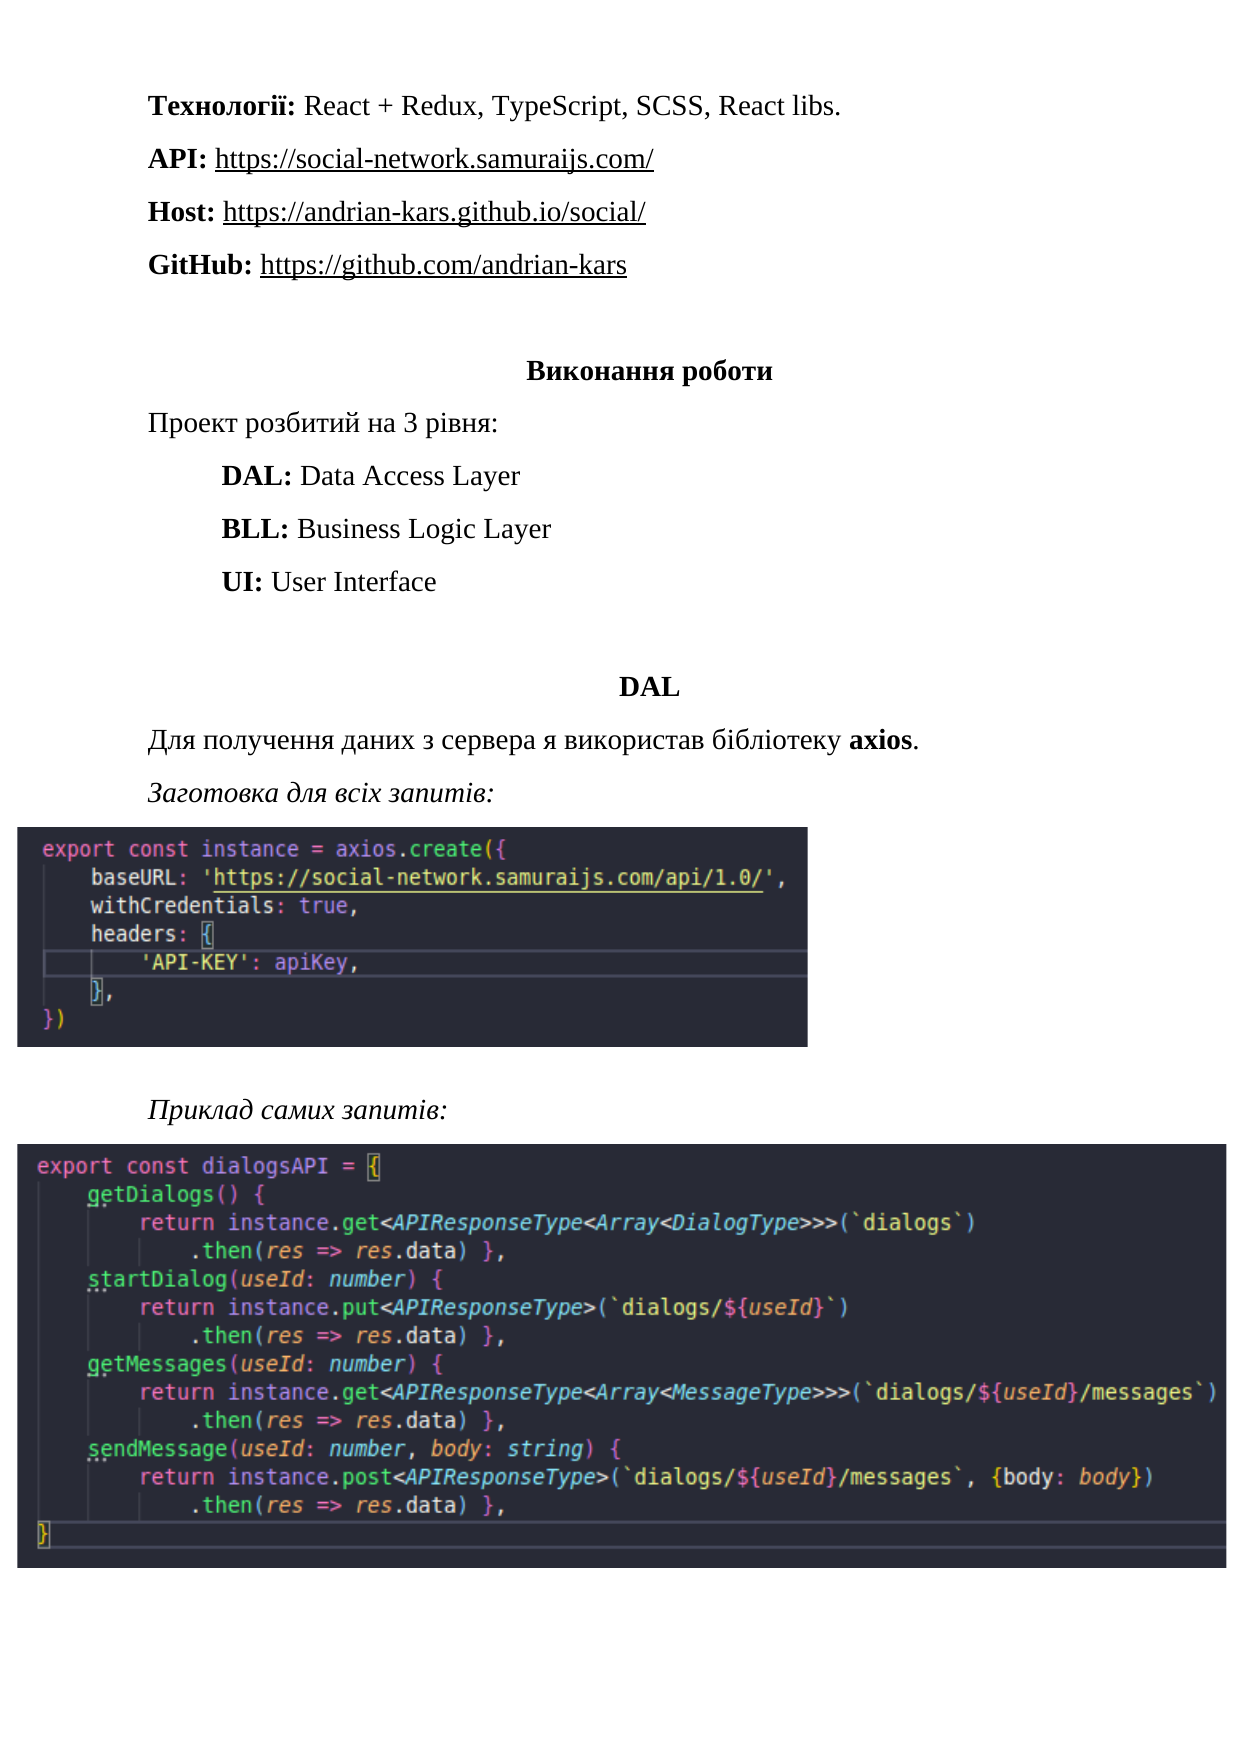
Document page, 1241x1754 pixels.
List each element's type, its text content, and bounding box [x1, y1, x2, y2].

text Виконання роботи [148, 353, 1152, 386]
text BLL: Business Logic Layer [148, 511, 1152, 544]
text Проект розбитий на 3 рівня: [148, 405, 1152, 439]
picture [17, 827, 808, 1047]
text DAL: Data Access Layer [148, 458, 1152, 492]
text Технології: React + Redux, TypeScript, SCSS, React libs. [148, 88, 1152, 122]
text API: https://social-network.samuraijs.com/ [148, 141, 1152, 175]
text Приклад самих запитів: [148, 1092, 1152, 1126]
text UI: User Interface [148, 564, 1152, 597]
text DAL [148, 669, 1152, 703]
text Host: https://andrian-kars.github.io/social/ [148, 194, 1152, 228]
text GitHub: https://github.com/andrian-kars [148, 247, 1152, 281]
text Для получення даних з сервера я використав бібліотеку axios. [148, 722, 1152, 756]
text Заготовка для всіх запитів: [148, 775, 1152, 809]
picture [17, 1144, 1227, 1568]
